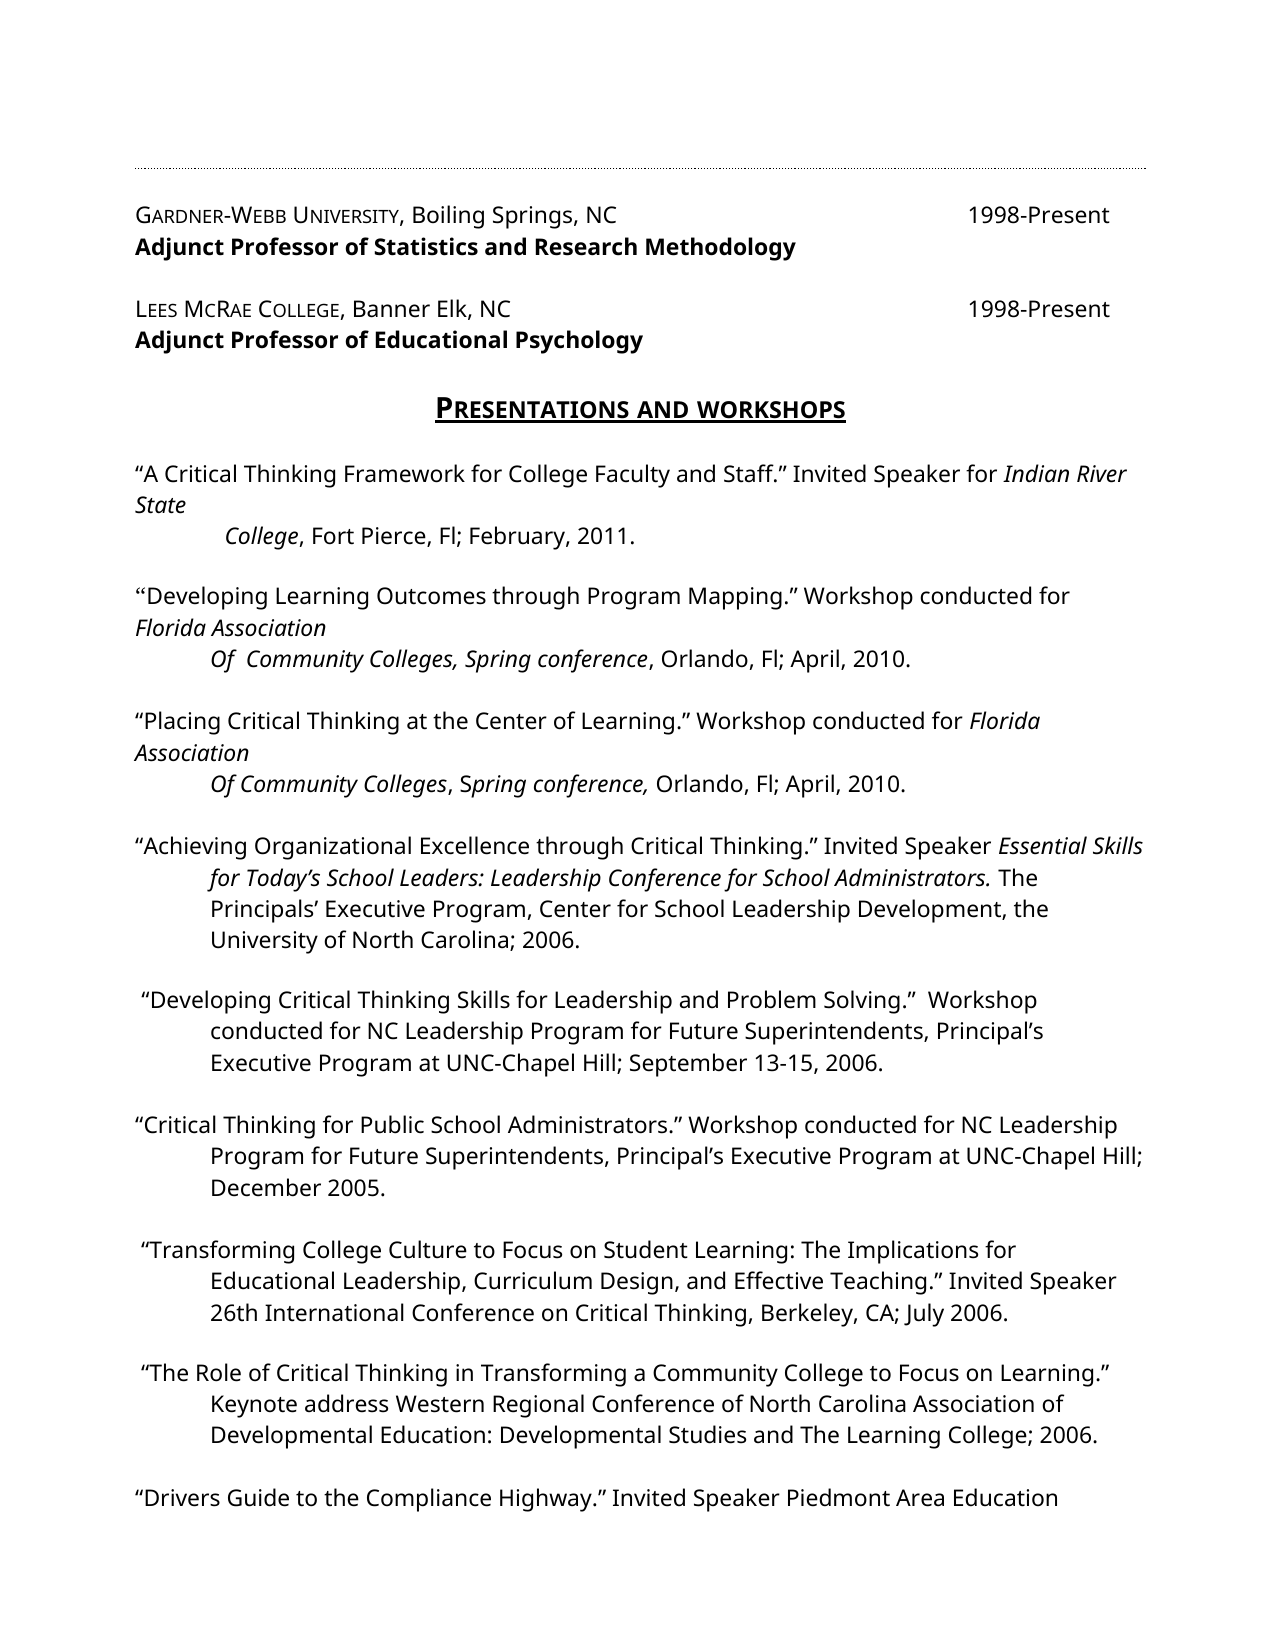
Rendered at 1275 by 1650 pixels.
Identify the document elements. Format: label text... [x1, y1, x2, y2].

text “Drivers Guide to the Compliance Highway.” Invited Speaker Piedmont Area Education [135, 1482, 1146, 1513]
text Presentations and workshops [135, 387, 1146, 427]
text “Developing Critical Thinking Skills for Leadership and Problem Solving.” Workshop conducted for NC Leadership Program for Future Superintendents, Principal’s Executive Program at UNC-Chapel Hill; September 13-15, 2006. [135, 984, 1146, 1078]
text “Placing Critical Thinking at the Center of Learning.” Workshop conducted for Florida Association [135, 705, 1140, 768]
text “Critical Thinking for Public School Administrators.” Workshop conducted for NC Leadership Program for Future Superintendents, Principal’s Executive Program at UNC-Chapel Hill; December 2005. [135, 1109, 1146, 1203]
text “Achieving Organizational Excellence through Critical Thinking.” Invited Speaker Essential Skills for Today’s School Leaders: Leadership Conference for School Administrators. The Principals’ Executive Program, Center for School Leadership Development, the University of North Carolina; 2006. [135, 830, 1146, 955]
text Lees McRae College, Banner Elk, NC 1998-Present [135, 293, 1140, 324]
text College, Fort Pierce, Fl; February, 2011. [135, 520, 1140, 552]
text Gardner-Webb University, Boiling Springs, NC 1998-Present [135, 199, 1146, 231]
text “Transforming College Culture to Focus on Student Learning: The Implications for Educational Leadership, Curriculum Design, and Effective Teaching.” Invited Speaker 26th International Conference on Critical Thinking, Berkeley, CA; July 2006. [135, 1234, 1146, 1328]
text “A Critical Thinking Framework for College Faculty and Staff.” Invited Speaker for Indian River State [135, 458, 1140, 520]
text Of Community Colleges, Spring conference, Orlando, Fl; April, 2010. [135, 643, 1140, 674]
text Of Community Colleges, Spring conference, Orlando, Fl; April, 2010. [135, 768, 1140, 799]
text Adjunct Professor of Educational Psychology [135, 324, 1146, 356]
text Adjunct Professor of Statistics and Research Methodology [135, 231, 1140, 262]
text “The Role of Critical Thinking in Transforming a Community College to Focus on Learning.” Keynote address Western Regional Conference of North Carolina Association of Developmental Education: Developmental Studies and The Learning College; 2006. [135, 1357, 1146, 1450]
text “Developing Learning Outcomes through Program Mapping.” Workshop conducted for Florida Association [135, 580, 1140, 643]
